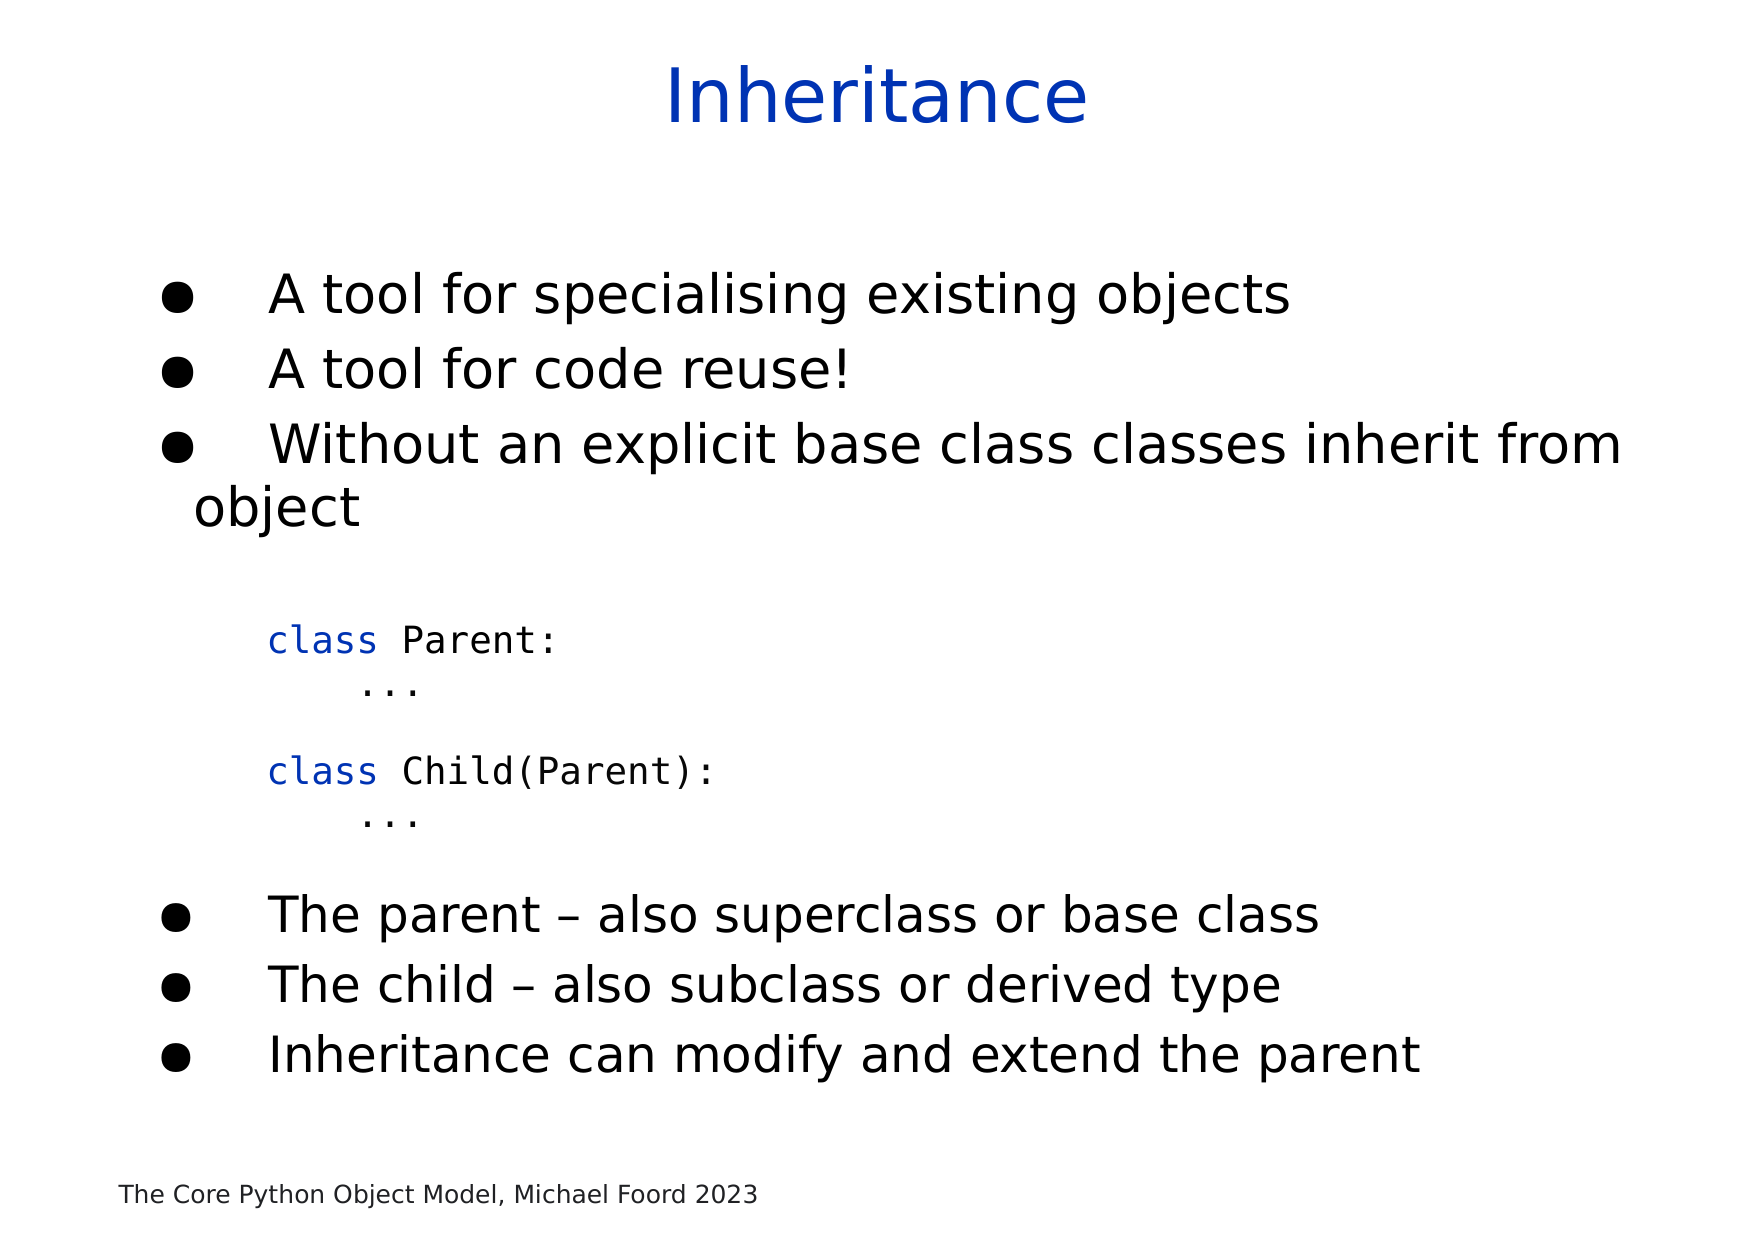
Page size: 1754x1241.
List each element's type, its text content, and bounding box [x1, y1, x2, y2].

list Without an explicit base class classes inherit from object [156, 413, 1636, 539]
list The child – also subclass or derived type [156, 956, 1636, 1014]
list The parent – also superclass or base class [156, 886, 1636, 944]
text class Parent: ... class Child(Parent): ... [266, 618, 1636, 837]
list A tool for code reuse! [156, 338, 1636, 401]
list A tool for specialising existing objects [156, 263, 1636, 327]
list Inheritance can modify and extend the parent [156, 1026, 1636, 1085]
text Inheritance [118, 53, 1636, 140]
